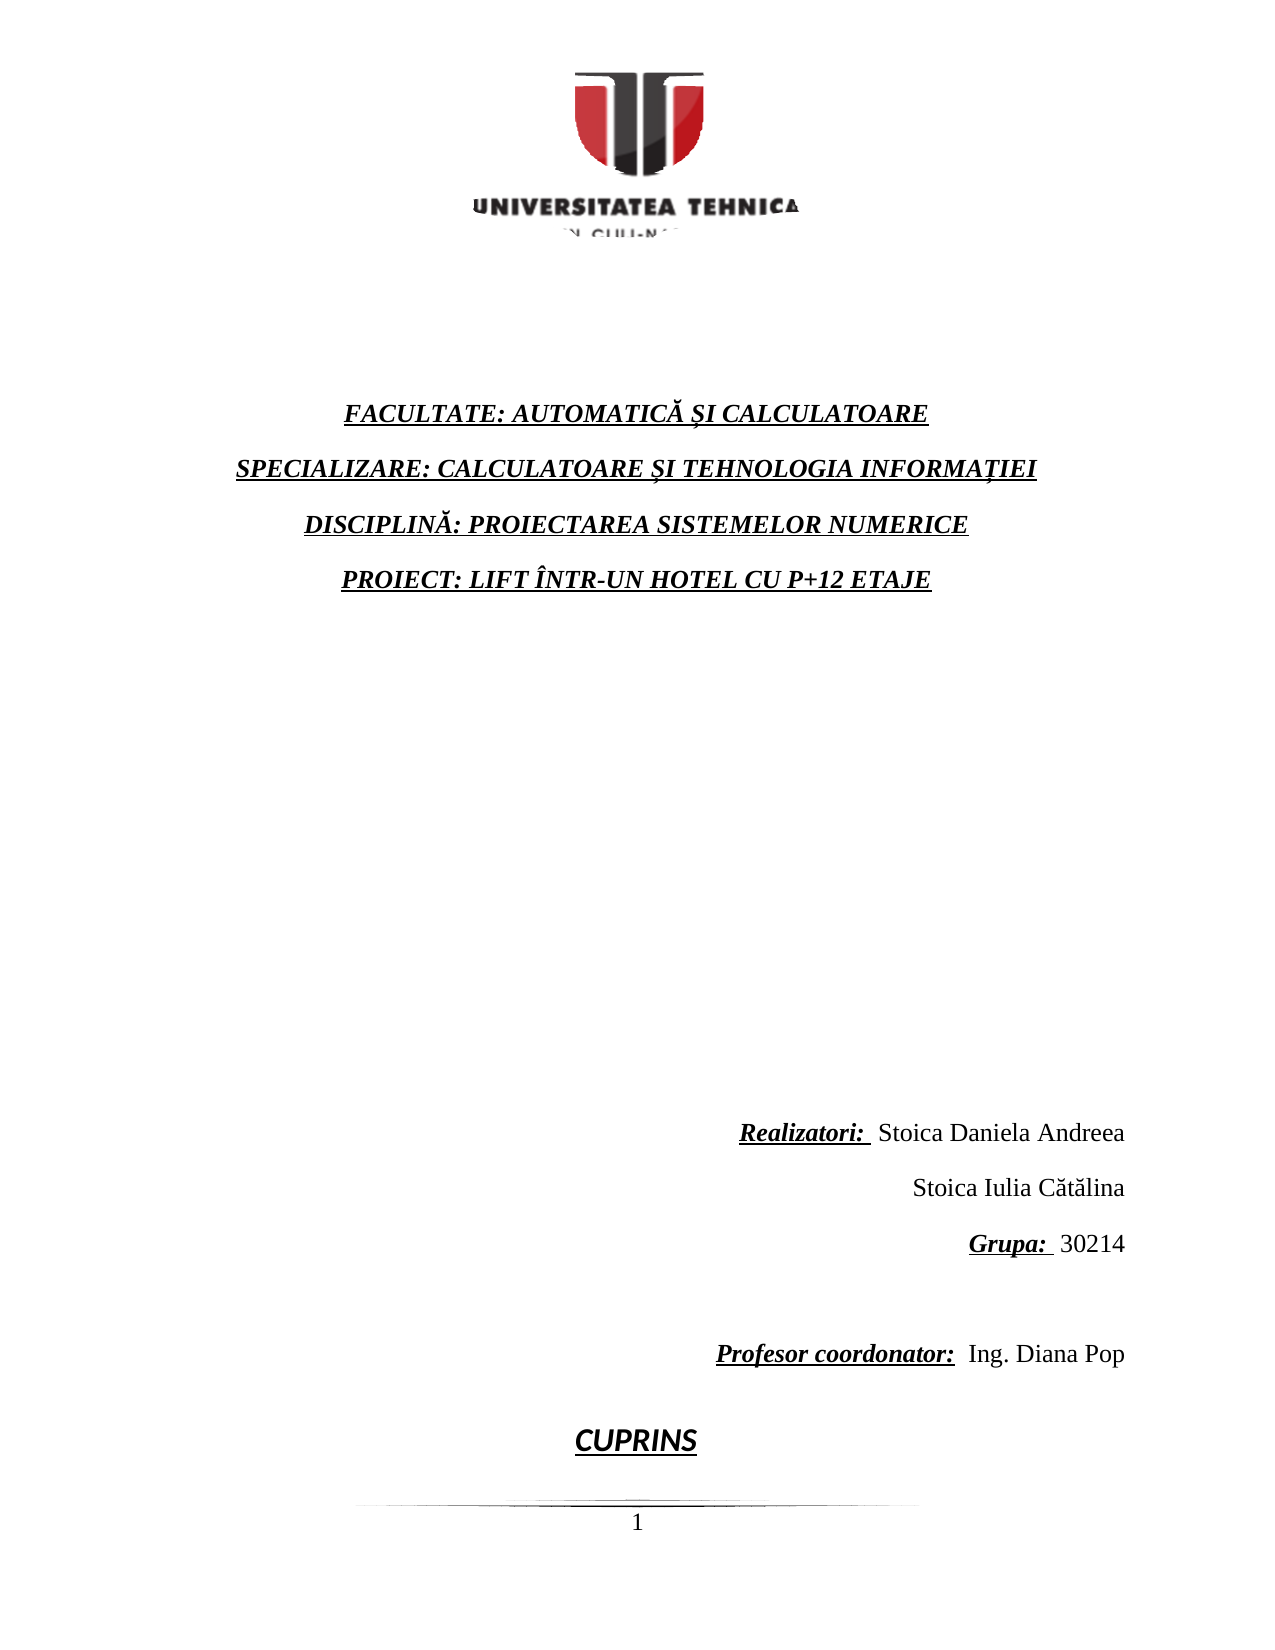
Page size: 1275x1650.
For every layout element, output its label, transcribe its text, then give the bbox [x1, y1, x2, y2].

text Grupa: 30214 [150, 1228, 1125, 1258]
text Stoica Iulia Cătălina [825, 1172, 1125, 1202]
text PROIECT: LIFT ÎNTR-UN HOTEL CU P+12 ETAJE [150, 564, 1125, 594]
text SPECIALIZARE: CALCULATOARE ȘI TEHNOLOGIA INFORMAȚIEI [150, 453, 1125, 483]
text Realizatori: Stoica Daniela Andreea [600, 1117, 1125, 1147]
text Profesor coordonator: Ing. Diana Pop [150, 1338, 1125, 1368]
text FACULTATE: AUTOMATICĂ ȘI CALCULATOARE [150, 398, 1125, 428]
subtitle CUPRINS [150, 1419, 1125, 1459]
text DISCIPLINĂ: PROIECTAREA SISTEMELOR NUMERICE [150, 509, 1125, 539]
